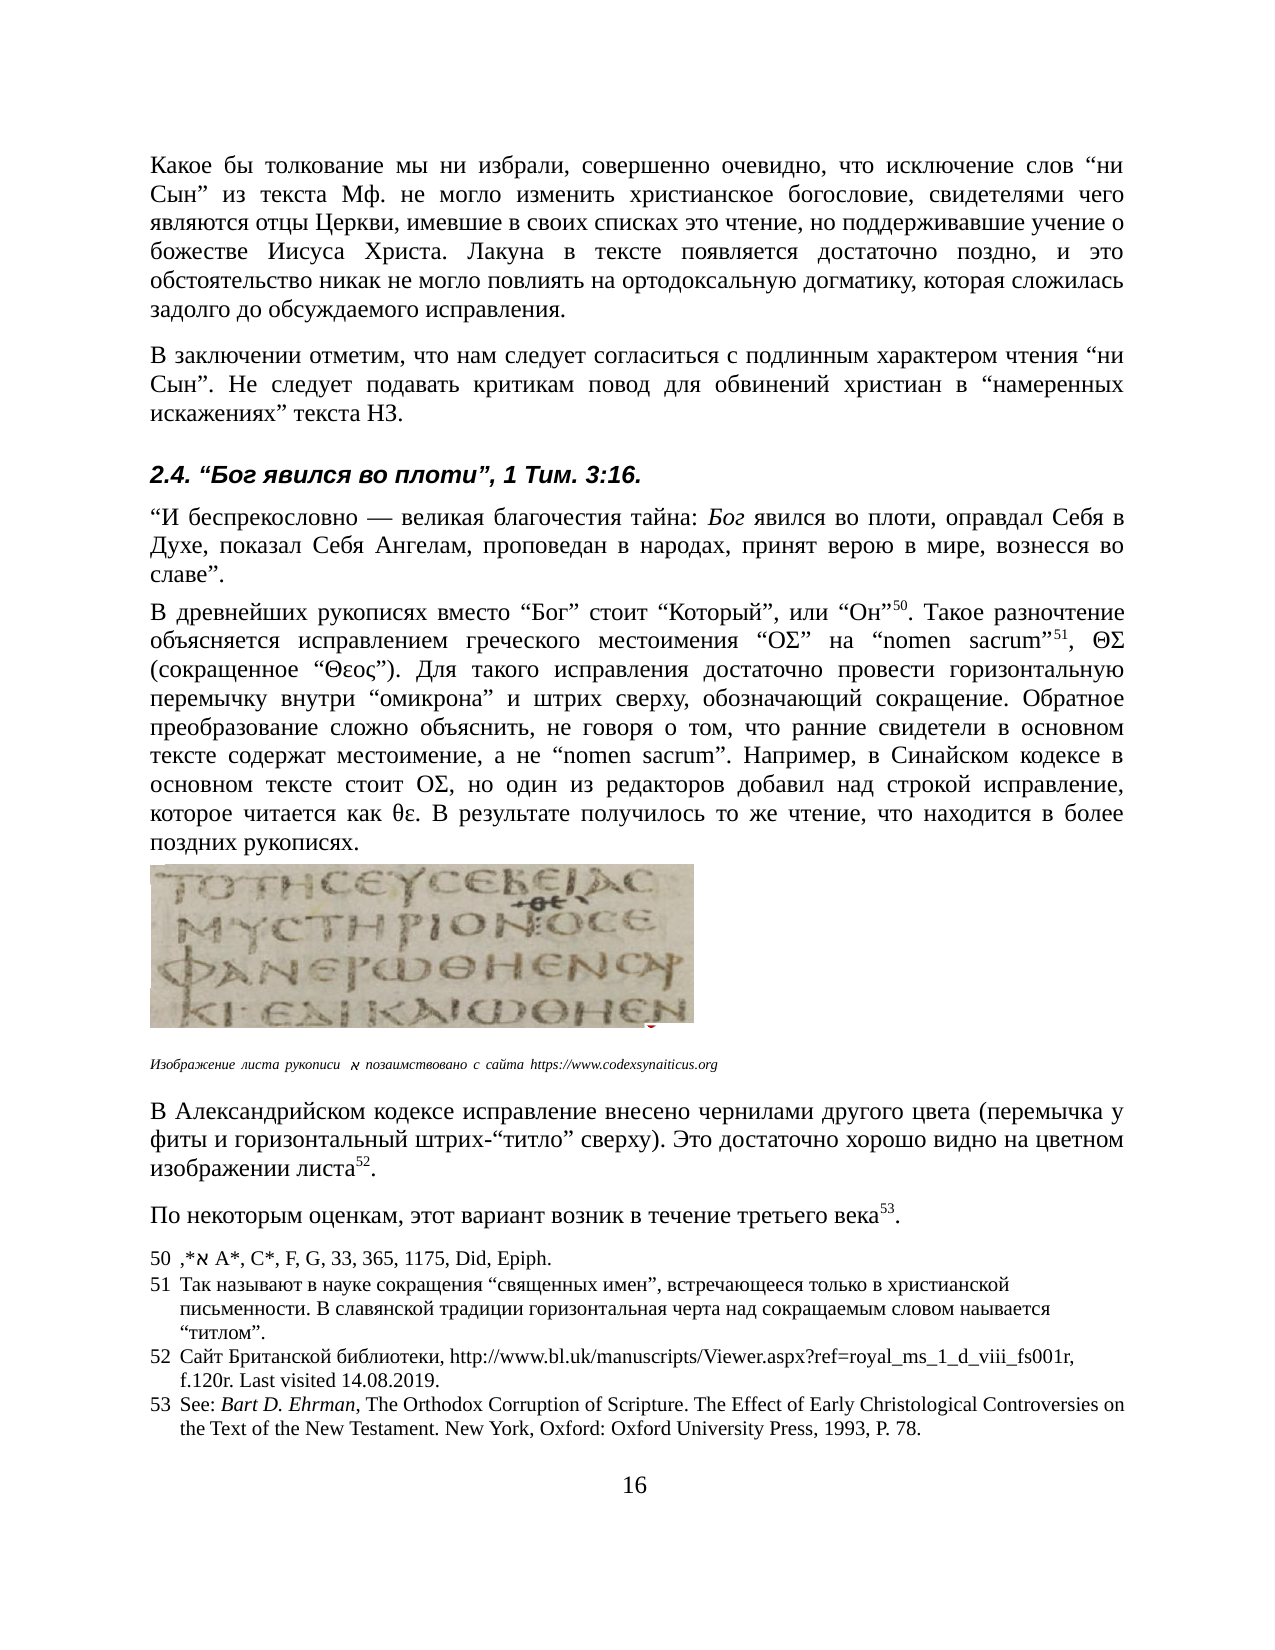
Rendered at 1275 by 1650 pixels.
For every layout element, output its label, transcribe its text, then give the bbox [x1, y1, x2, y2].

text В Александрийском кодексе исправление внесено чернилами другого цвета (перемычка у фиты и горизонтальный штрих-“титло” сверху). Это достаточно хорошо видно на цветном изображении листа. [150, 1096, 1125, 1182]
text Какое бы толкование мы ни избрали, совершенно очевидно, что исключение слов “ни Сын” из текста Мф. не могло изменить христианское богословие, свидетелями чего являются отцы Церкви, имевшие в своих списках это чтение, но поддерживавшие учение о божестве Иисуса Христа. Лакуна в тексте появляется достаточно поздно, и это обстоятельство никак не могло повлиять на ортодоксальную догматику, которая сложилась задолго до обсуждаемого исправления. [150, 150, 1125, 322]
text Изображение листа рукописи א позаимствовано с сайта https://www.codexsynaiticus.org [150, 1040, 1125, 1074]
picture [150, 864, 694, 1028]
text Сайт Британской библиотеки, http://www.bl.uk/manuscripts/Viewer.aspx?ref=royal_ms_1_d_viii_fs001r, f.120r. Last visited 14.08.2019. [150, 1344, 1125, 1392]
text “И беспрекословно — великая благочестия тайна: Бог явился во плоти, оправдал Себя в Духе, показал Себя Ангелам, проповедан в народах, принят верою в мире, вознесся во славе”. [150, 502, 1125, 588]
text По некоторым оценкам, этот вариант возник в течение третьего века. [150, 1200, 1125, 1229]
text В древнейших рукописях вместо “Бог” стоит “Который”, или “Он”. Такое разночтение объясняется исправлением греческого местоимения “ΟΣ” на “nomen sacrum”, ΘΣ (сокращенное “Θεος”). Для такого исправления достаточно провести горизонтальную перемычку внутри “омикрона” и штрих сверху, обозначающий сокращение. Обратное преобразование сложно объяснить, не говоря о том, что ранние свидетели в основном тексте содержат местоимение, а не “nomen sacrum”. Например, в Синайском кодексе в основном тексте стоит ΟΣ, но один из редакторов добавил над строкой исправление, которое читается как θε. В результате получилось то же чтение, что находится в более поздних рукописях. [150, 597, 1125, 856]
text ,*א A*, C*, F, G, 33, 365, 1175, Did, Epiph. [150, 1243, 1125, 1272]
text Так называют в науке сокращения “священных имен”, встречающееся только в христианской письменности. В славянской традиции горизонтальная черта над сокращаемым словом наывается “титлом”. [150, 1272, 1125, 1344]
subtitle 2.4. “Бог явился во плоти”, 1 Тим. 3:16. [150, 461, 1125, 489]
text В заключении отметим, что нам следует согласиться с подлинным характером чтения “ни Сын”. Не следует подавать критикам повод для обвинений христиан в “намеренных искажениях” текста НЗ. [150, 340, 1125, 427]
text See: Bart D. Ehrman, The Orthodox Corruption of Scripture. The Effect of Early Christological Controversies on the Text of the New Testament. New York, Oxford: Oxford University Press, 1993, P. 78. [150, 1392, 1125, 1440]
